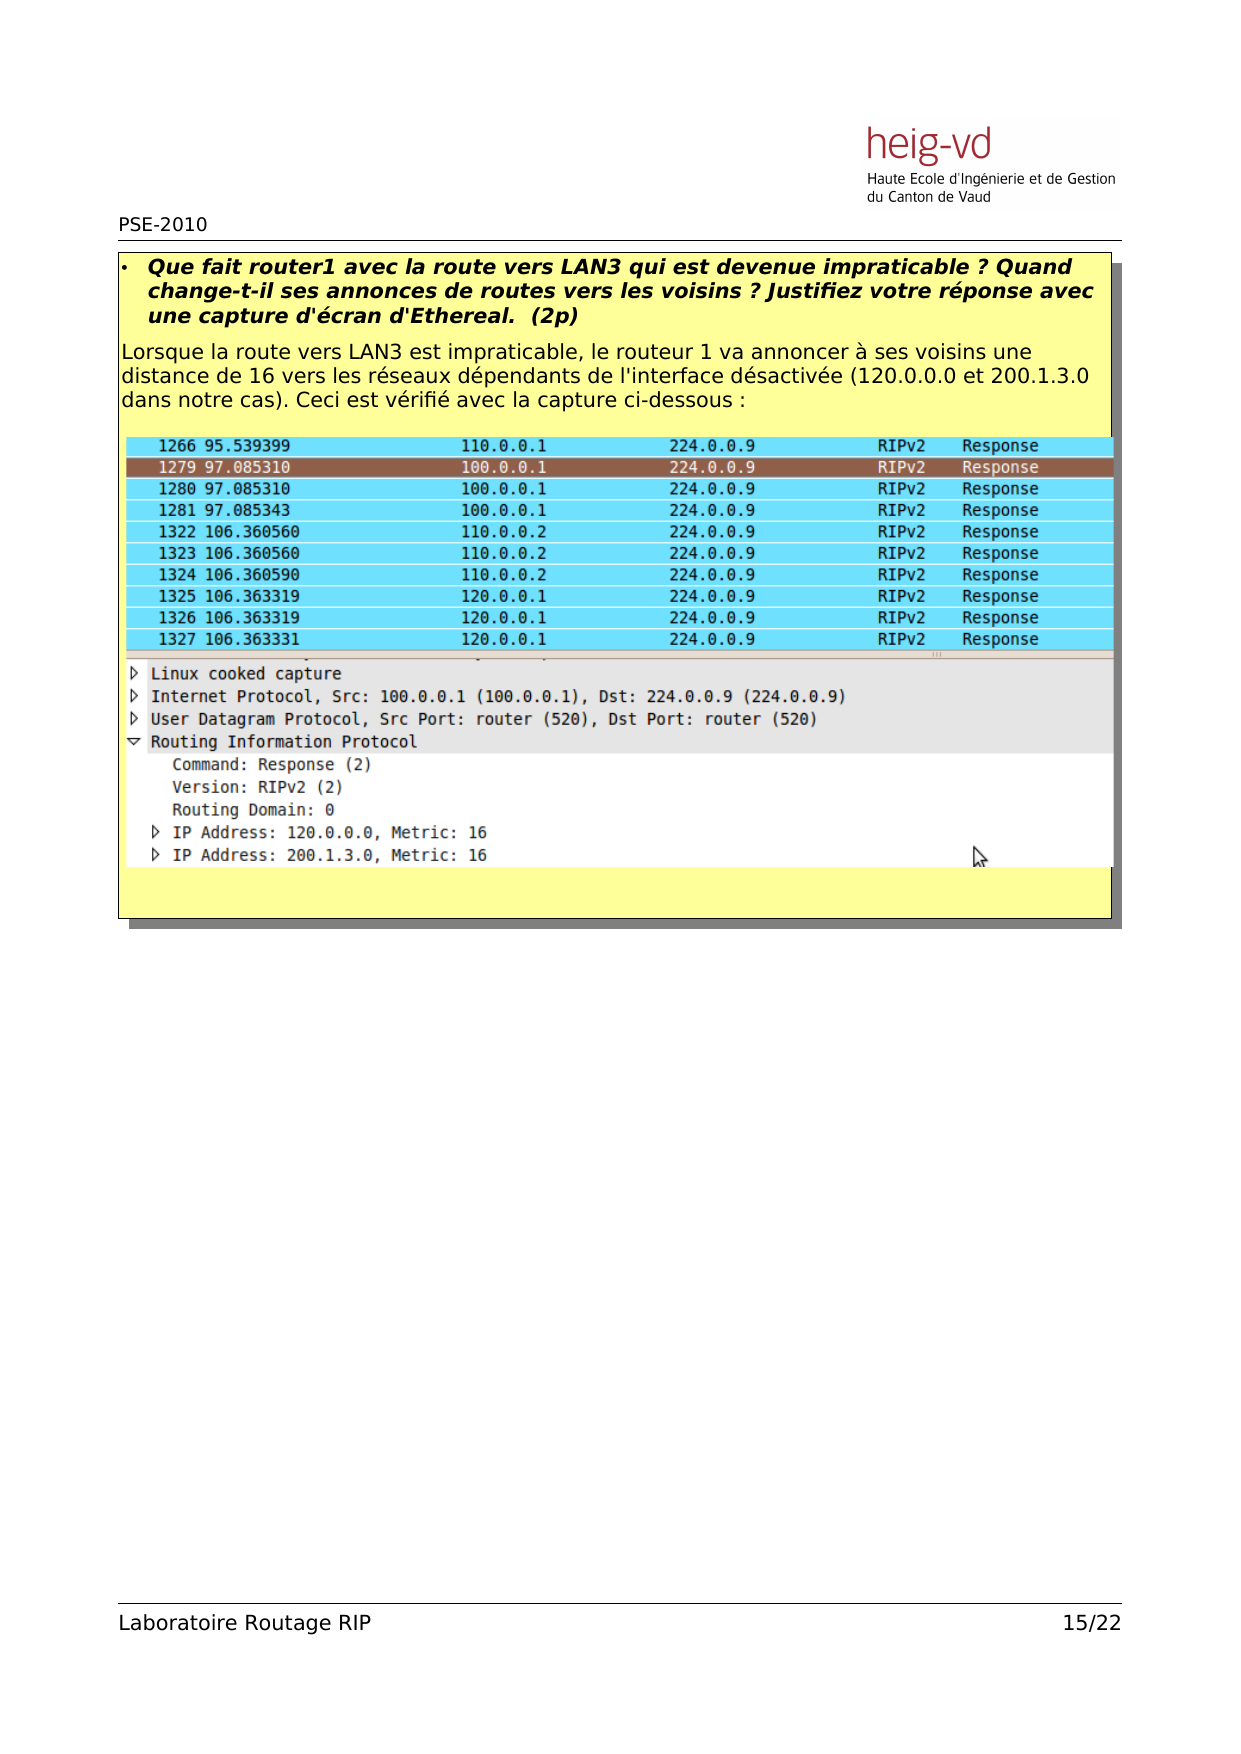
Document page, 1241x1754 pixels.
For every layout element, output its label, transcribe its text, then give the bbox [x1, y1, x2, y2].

text Lorsque la route vers LAN3 est impraticable, le routeur 1 va annoncer à ses voisins une distance de 16 vers les réseaux dépendants de l'interface désactivée (120.0.0.0 et 200.1.3.0 dans notre cas). Ceci est vérifié avec la capture ci-dessous : [119, 337, 1111, 410]
picture [126, 437, 1114, 867]
picture [860, 118, 1121, 212]
list Que fait router1 avec la route vers LAN3 qui est devenue impraticable ? Quand change-t-il ses annonces de routes vers les voisins ? Justifiez votre réponse avec une capture d'écran d'Ethereal. (2p) [119, 253, 1111, 328]
